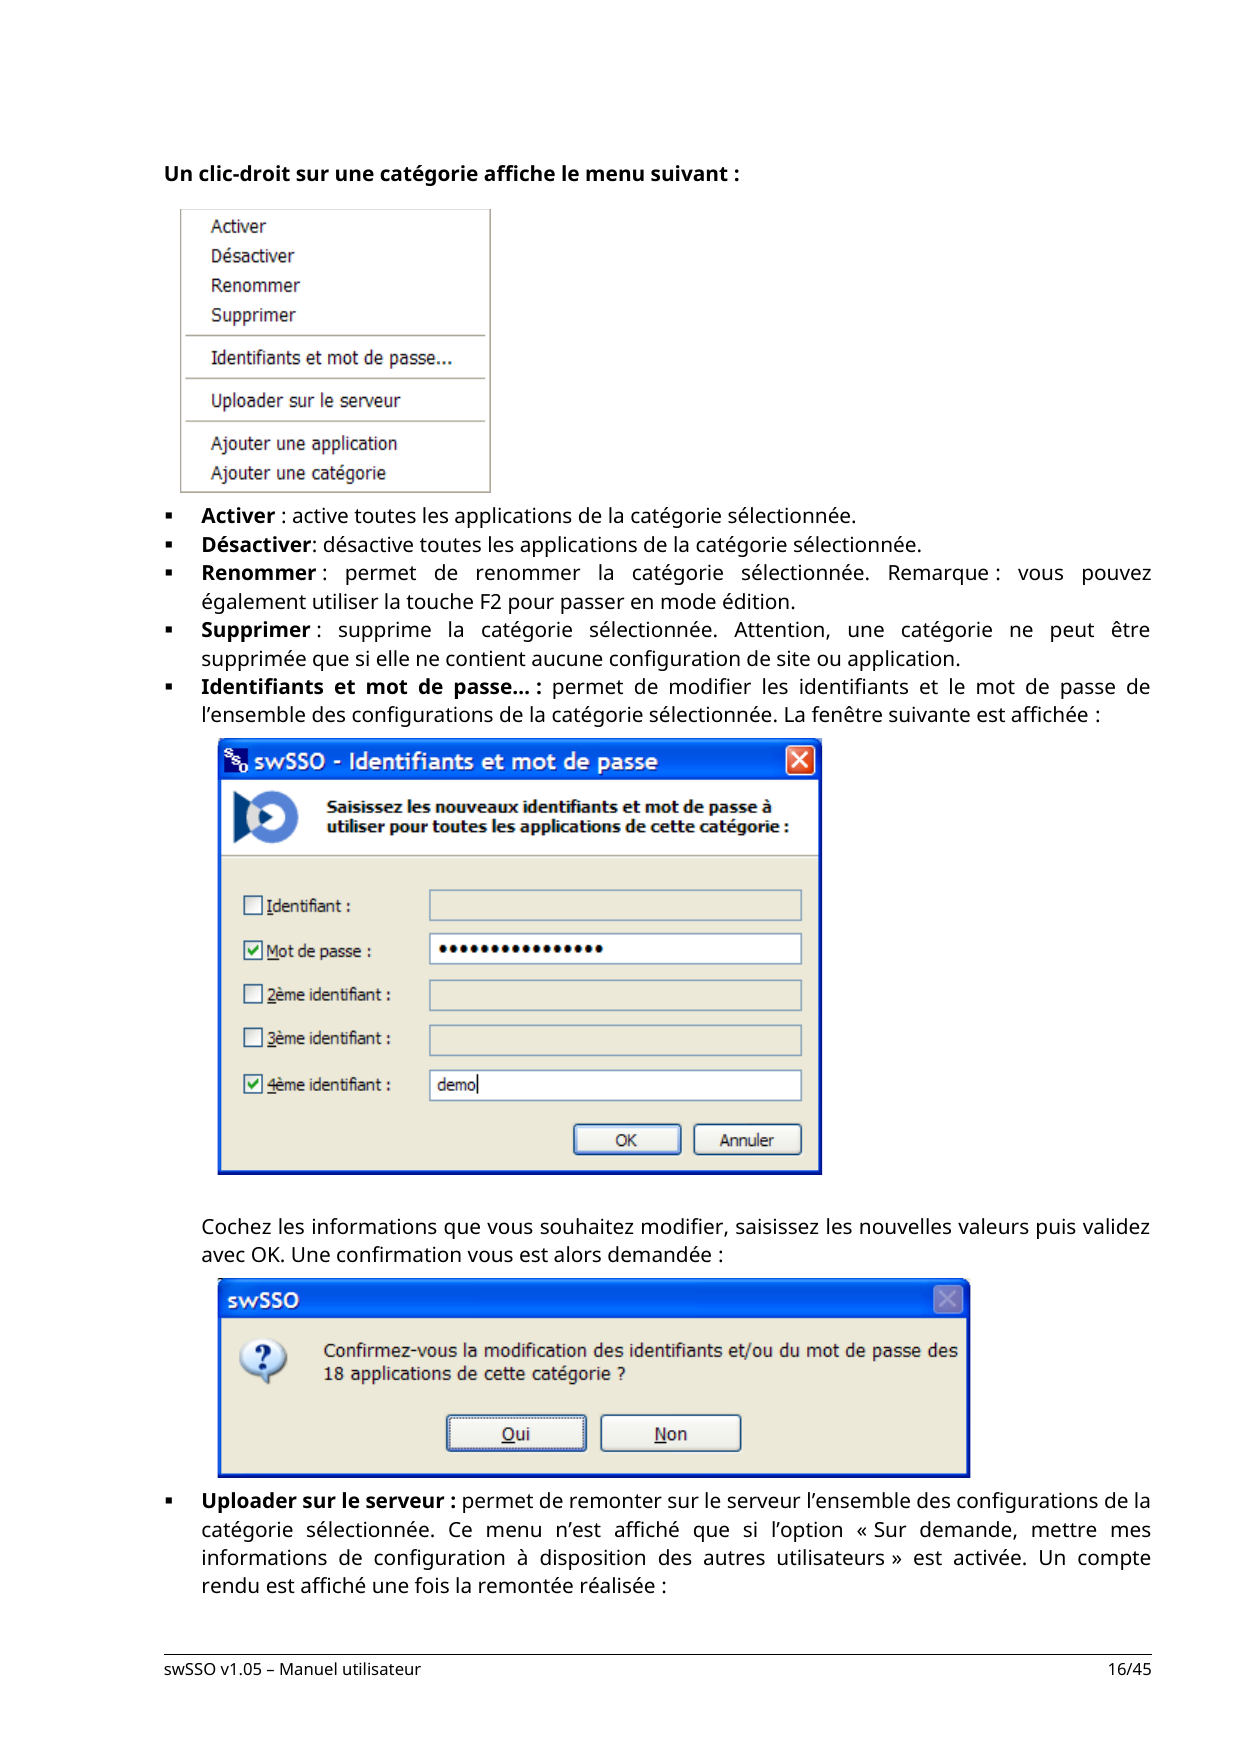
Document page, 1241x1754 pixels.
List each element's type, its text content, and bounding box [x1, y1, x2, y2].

picture [180, 209, 491, 493]
list Uploader sur le serveur : permet de remonter sur le serveur l’ensemble des configurations de la catégorie sélectionnée. Ce menu n’est affiché que si l’option « Sur demande, mettre mes informations de configuration à disposition des autres utilisateurs » est activée. Un compte rendu est affiché une fois la remontée réalisée : [164, 1486, 1152, 1600]
text Un clic-droit sur une catégorie affiche le menu suivant : [164, 159, 1152, 187]
list Supprimer : supprime la catégorie sélectionnée. Attention, une catégorie ne peut être supprimée que si elle ne contient aucune configuration de site ou application. [164, 615, 1152, 672]
list Identifiants et mot de passe… : permet de modifier les identifiants et le mot de passe de l’ensemble des configurations de la catégorie sélectionnée. La fenêtre suivante est affichée : [164, 672, 1152, 729]
text Cochez les informations que vous souhaitez modifier, saisissez les nouvelles valeurs puis validez avec OK. Une confirmation vous est alors demandée : [201, 1212, 1152, 1269]
picture [217, 1278, 971, 1478]
list Activer : active toutes les applications de la catégorie sélectionnée. [164, 502, 1152, 530]
picture [217, 738, 823, 1175]
list Renommer : permet de renommer la catégorie sélectionnée. Remarque : vous pouvez également utiliser la touche F2 pour passer en mode édition. [164, 558, 1152, 615]
list Désactiver: désactive toutes les applications de la catégorie sélectionnée. [164, 530, 1152, 558]
